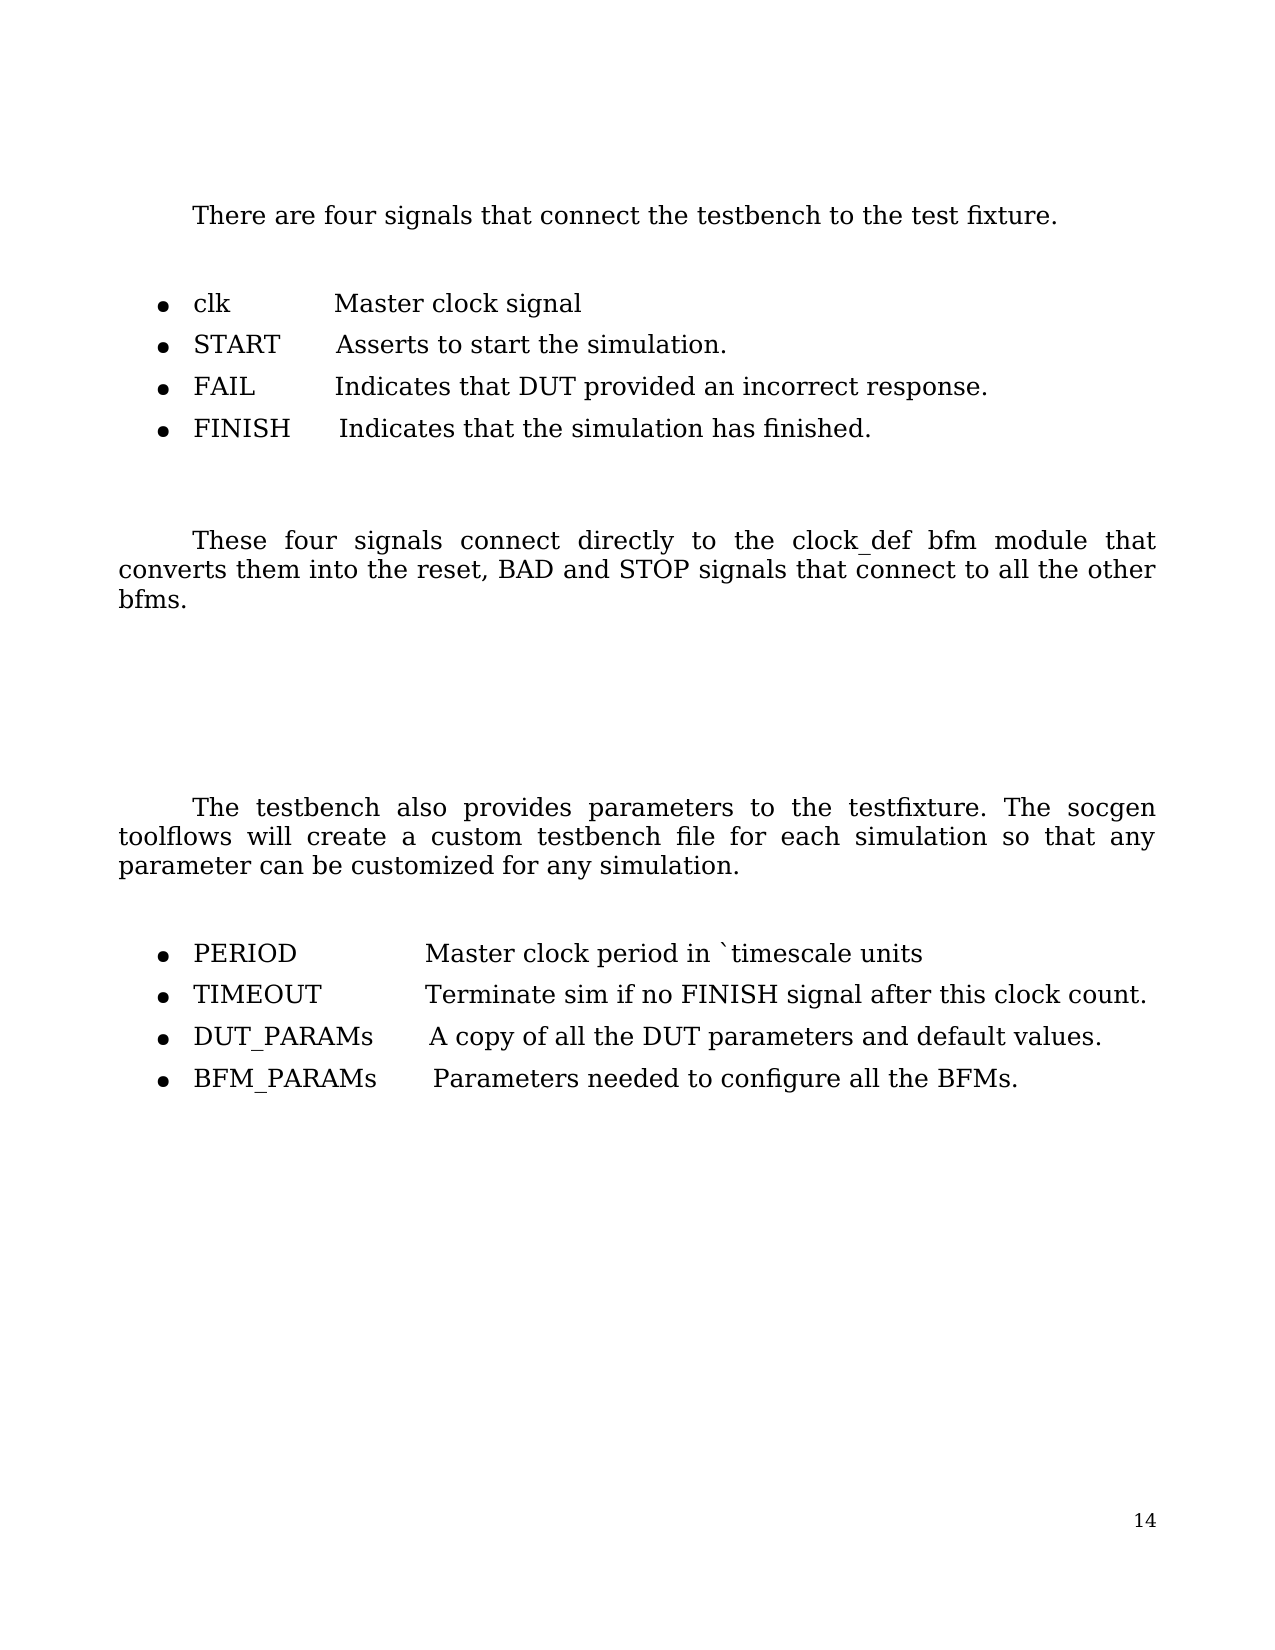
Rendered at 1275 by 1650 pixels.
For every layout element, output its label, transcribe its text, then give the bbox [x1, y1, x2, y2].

list DUT_PARAMs A copy of all the DUT parameters and default values. [156, 1022, 1157, 1051]
list FAIL Indicates that DUT provided an incorrect response. [156, 372, 1157, 401]
text These four signals connect directly to the clock_def bfm module that converts them into the reset, BAD and STOP signals that connect to all the other bfms. [118, 526, 1157, 614]
list TIMEOUT Terminate sim if no FINISH signal after this clock count. [156, 981, 1157, 1010]
list FINISH Indicates that the simulation has finished. [156, 414, 1157, 443]
list clk Master clock signal [156, 289, 1157, 318]
text The testbench also provides parameters to the testfixture. The socgen toolflows will create a custom testbench file for each simulation so that any parameter can be customized for any simulation. [118, 793, 1157, 881]
list PERIOD Master clock period in `timescale units [156, 939, 1157, 968]
list BFM_PARAMs Parameters needed to configure all the BFMs. [156, 1064, 1157, 1093]
list START Asserts to start the simulation. [156, 331, 1157, 360]
text There are four signals that connect the testbench to the test fixture. [118, 201, 1157, 231]
